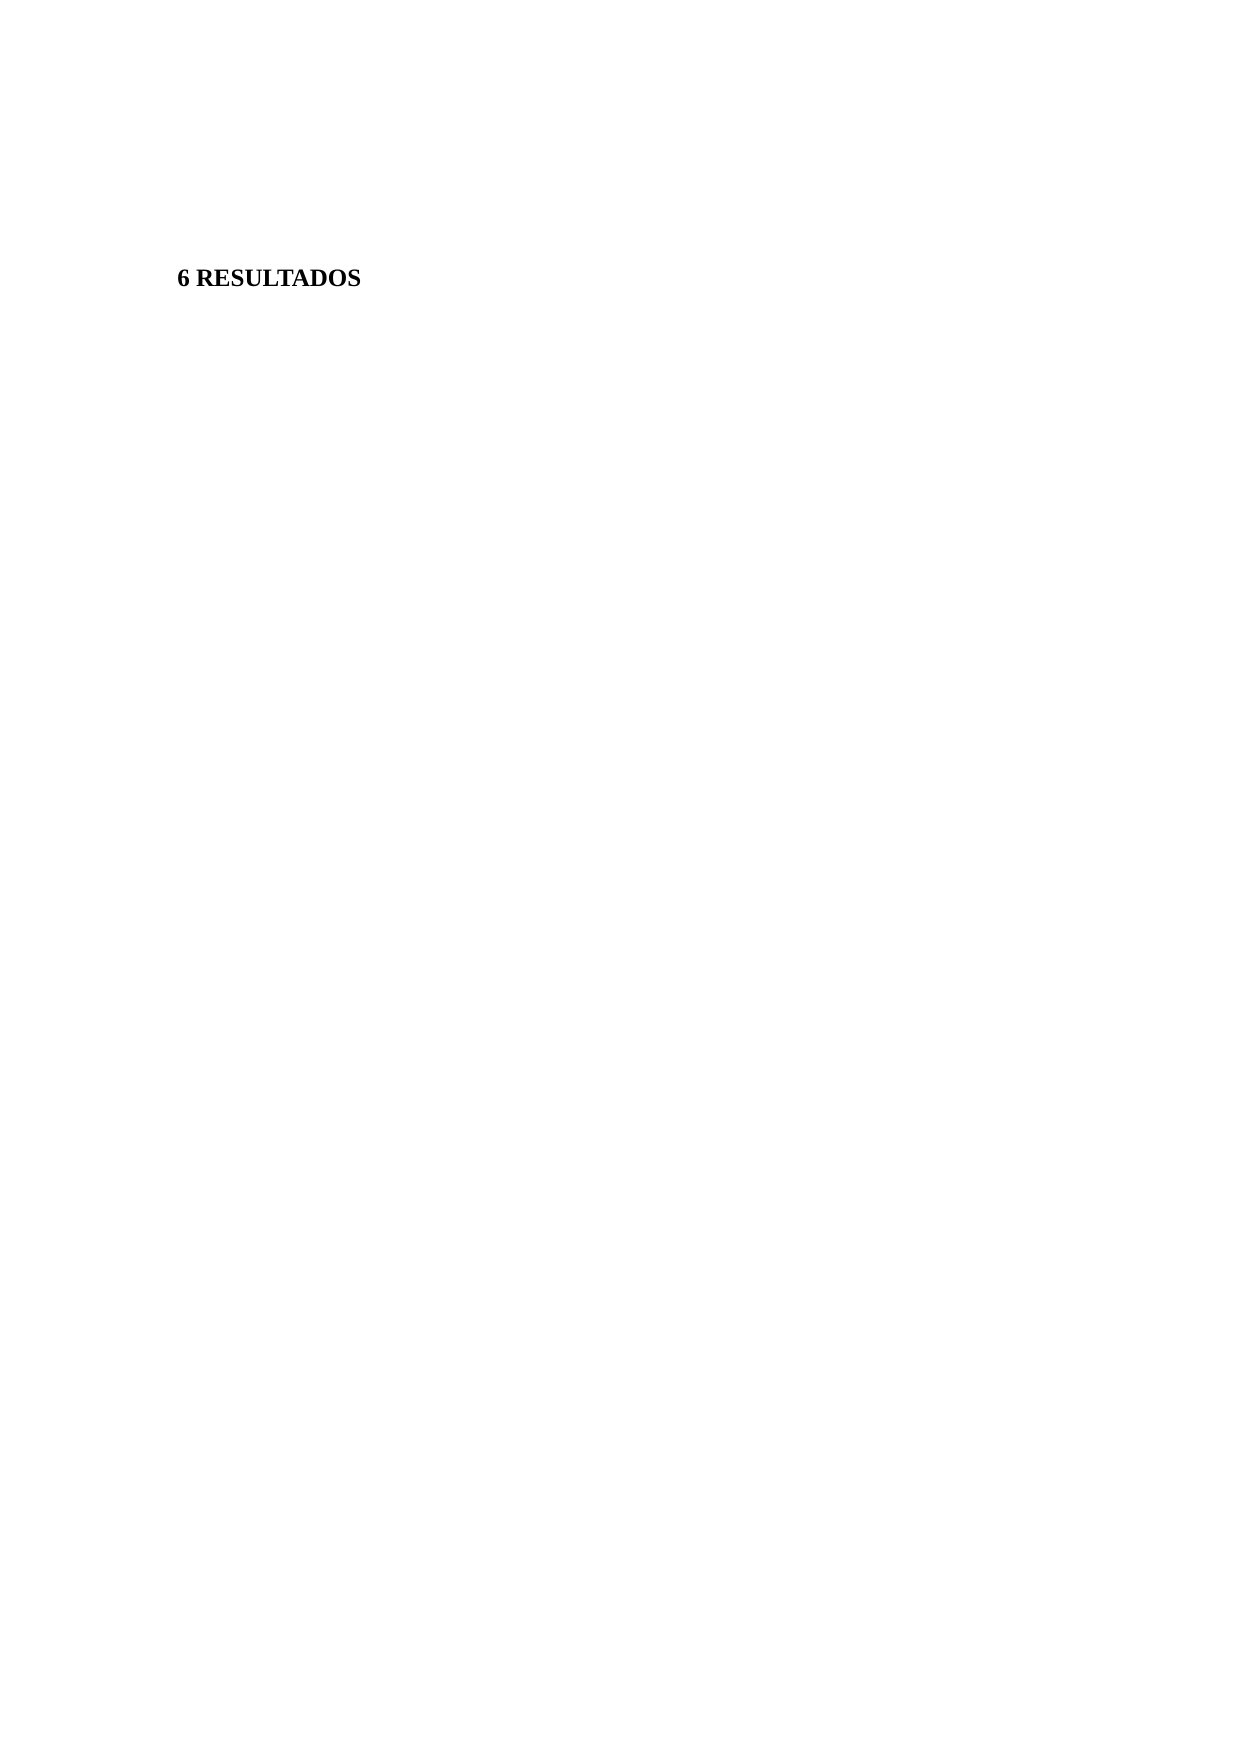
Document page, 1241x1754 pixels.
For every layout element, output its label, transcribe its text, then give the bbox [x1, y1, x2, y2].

text 6 RESULTADOS [177, 263, 1122, 292]
